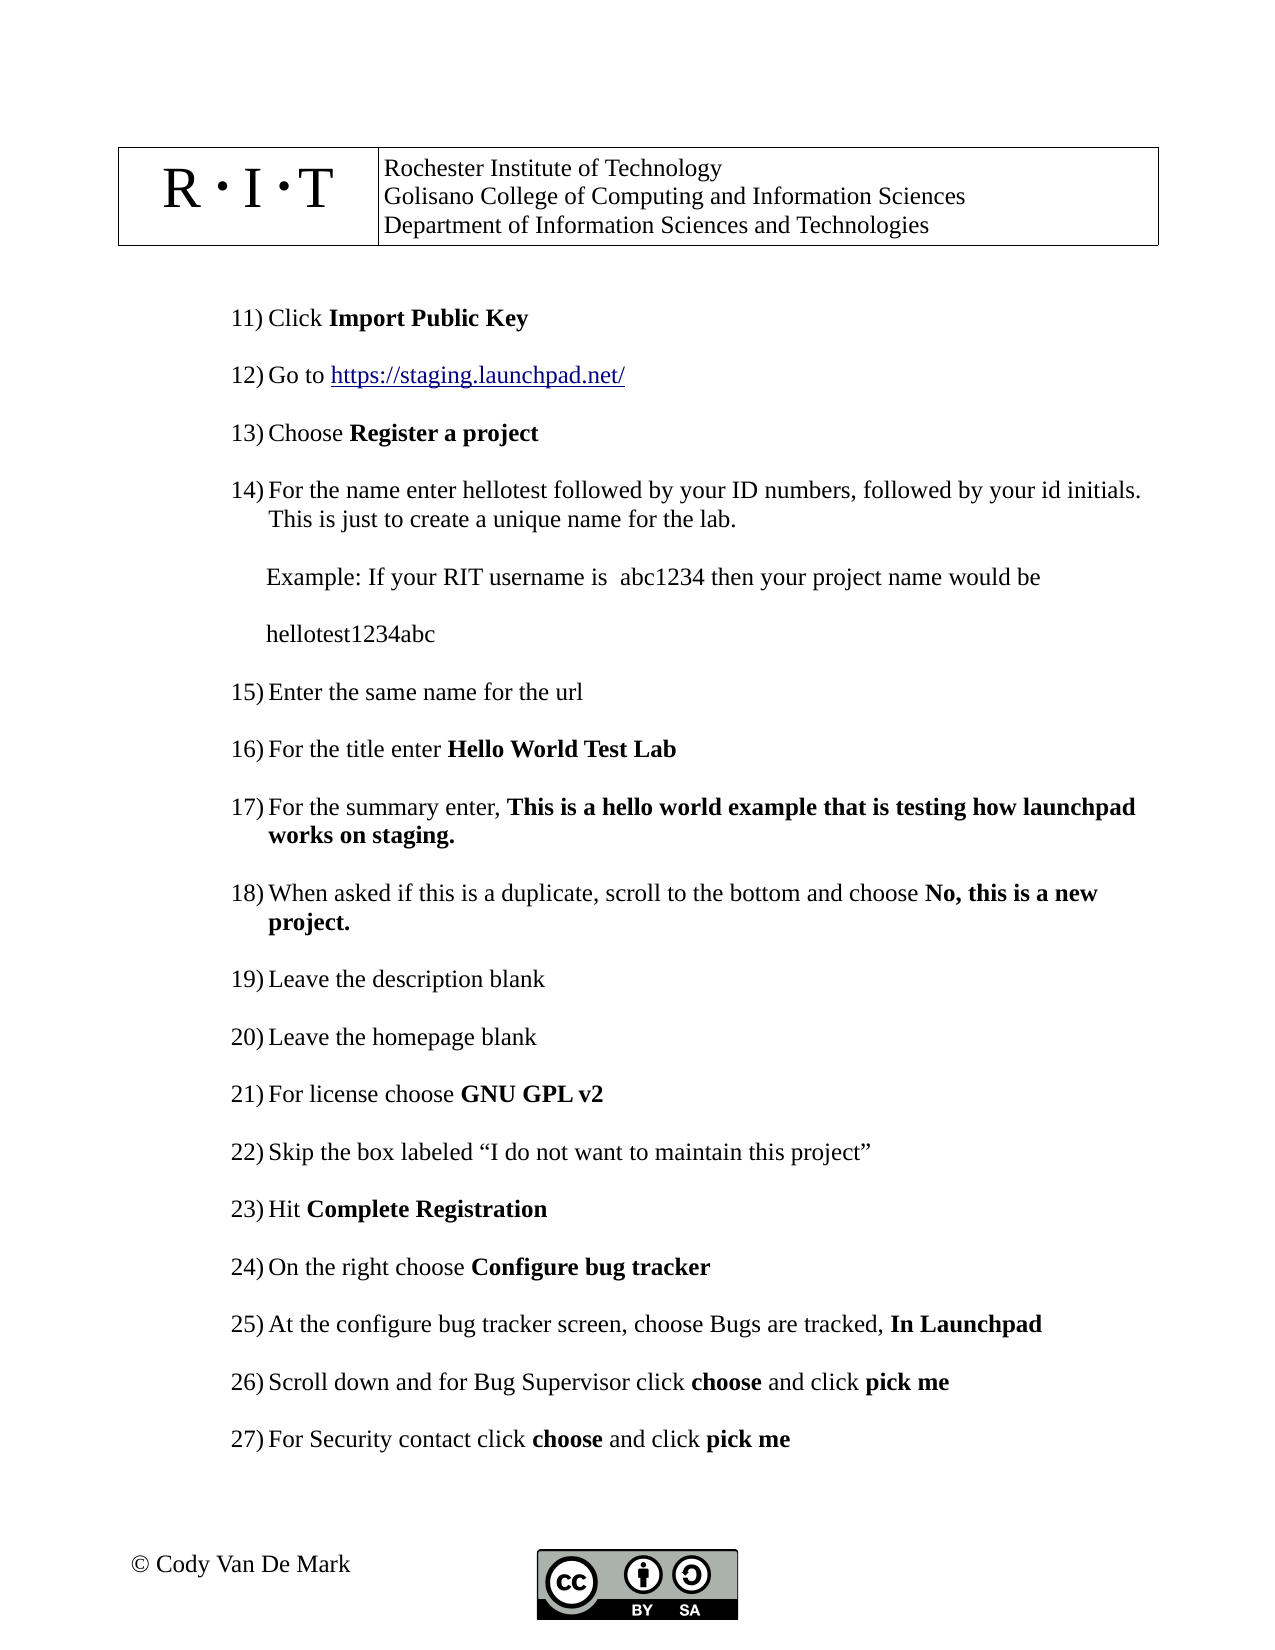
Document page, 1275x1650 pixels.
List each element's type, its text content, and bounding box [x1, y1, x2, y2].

list For the summary enter, This is a hello world example that is testing how launchpad works on staging. [231, 792, 1157, 849]
picture [536, 1549, 739, 1620]
list Leave the description blank [231, 964, 1157, 993]
text Example: If your RIT username is abc1234 then your project name would be [118, 562, 1157, 591]
list For Security contact click choose and click pick me [231, 1424, 1157, 1453]
list When asked if this is a duplicate, scroll to the bottom and choose No, this is a new project. [231, 878, 1157, 936]
list Enter the same name for the url [231, 677, 1157, 706]
list Choose Register a project [231, 418, 1157, 447]
list For the title enter Hello World Test Lab [231, 734, 1157, 763]
list Skip the box labeled “I do not want to maintain this project” [231, 1137, 1157, 1166]
text hellotest1234abc [118, 619, 1157, 648]
list Leave the homepage blank [231, 1022, 1157, 1051]
list For license choose GNU GPL v2 [231, 1079, 1157, 1108]
list For the name enter hellotest followed by your ID numbers, followed by your id initials. This is just to create a unique name for the lab. [231, 476, 1157, 533]
list Hit Complete Registration [231, 1194, 1157, 1223]
list Scroll down and for Bug Supervisor click choose and click pick me [231, 1367, 1157, 1396]
list On the right choose Configure bug tracker [231, 1252, 1157, 1281]
list Go to https://staging.launchpad.net/ [231, 361, 1157, 389]
list Click Import Public Key [231, 303, 1157, 332]
list At the configure bug tracker screen, choose Bugs are tracked, In Launchpad [231, 1309, 1157, 1338]
